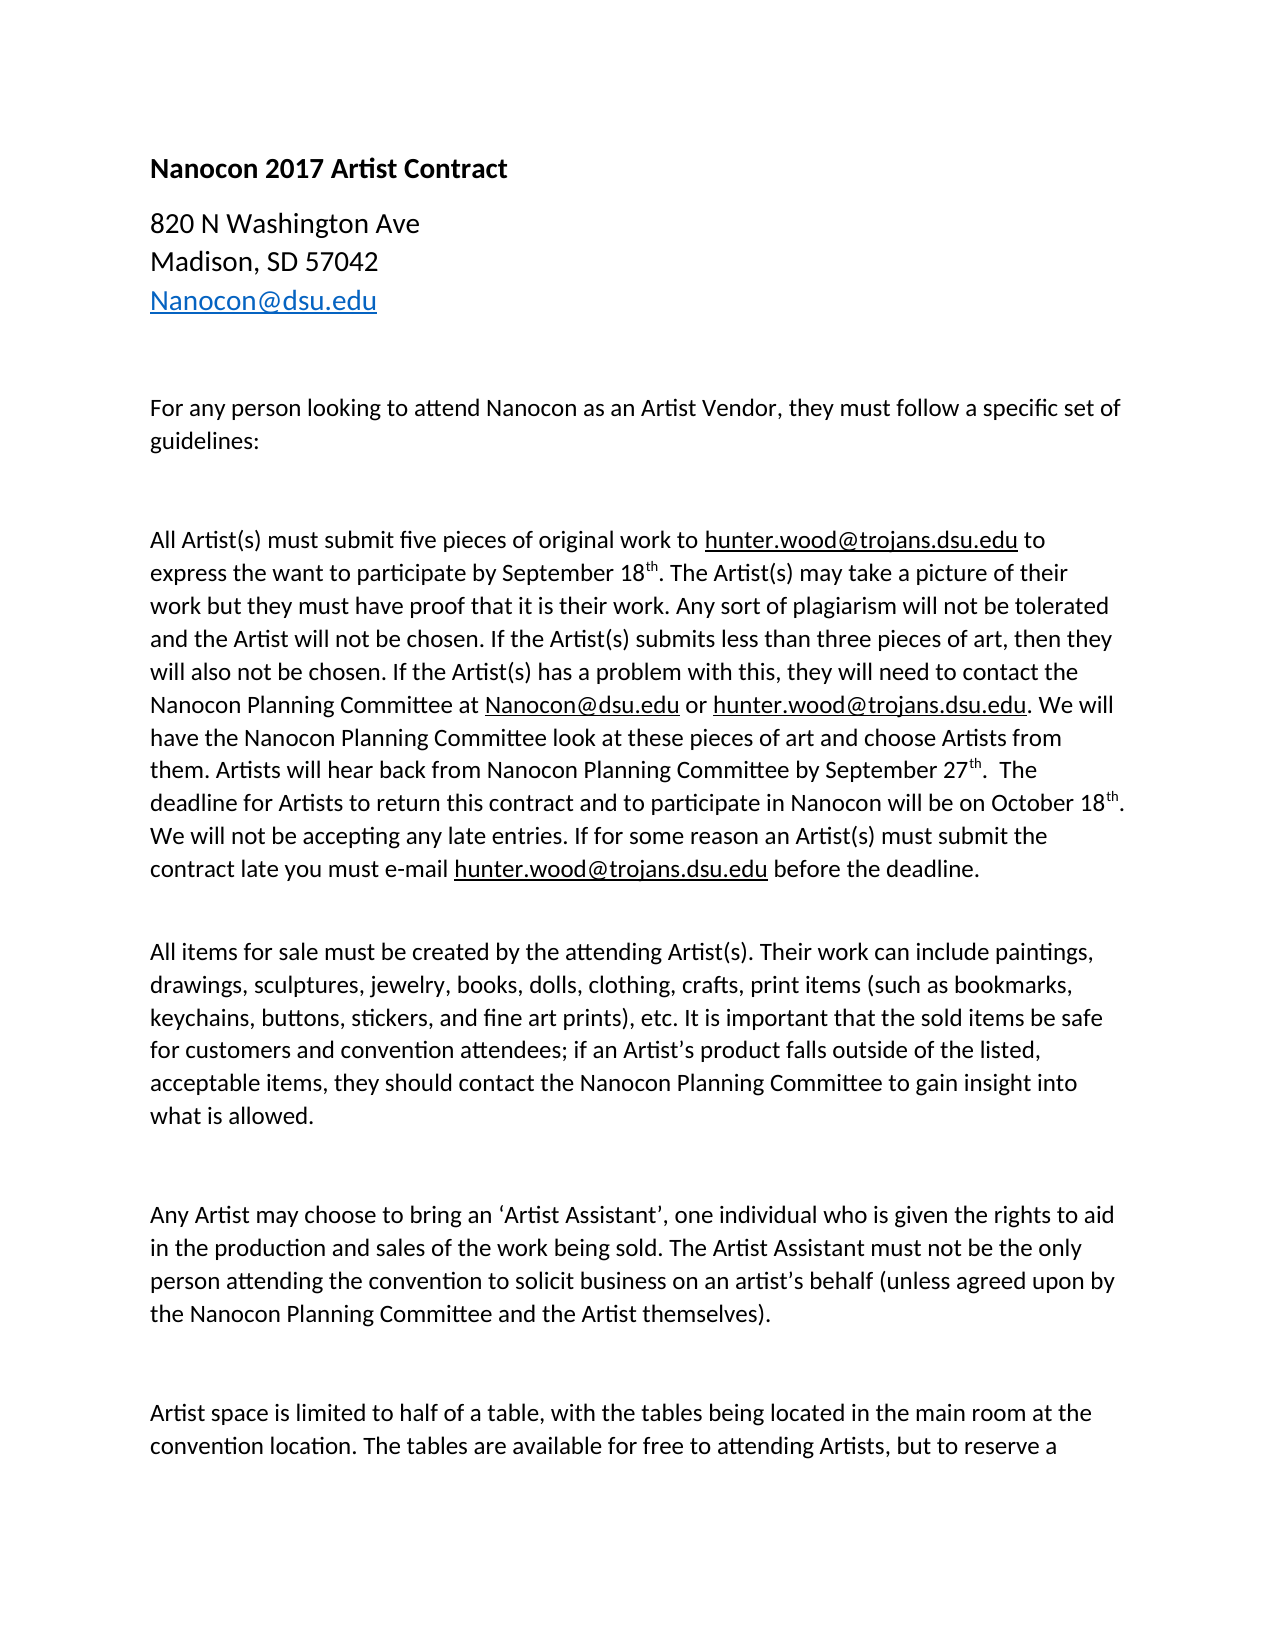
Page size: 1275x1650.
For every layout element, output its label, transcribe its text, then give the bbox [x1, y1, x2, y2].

text All Artist(s) must submit five pieces of original work to hunter.wood@trojans.dsu.edu to express the want to participate by September 18th. The Artist(s) may take a picture of their work but they must have proof that it is their work. Any sort of plagiarism will not be tolerated and the Artist will not be chosen. If the Artist(s) submits less than three pieces of art, then they will also not be chosen. If the Artist(s) has a problem with this, they will need to contact the Nanocon Planning Committee at Nanocon@dsu.edu or hunter.wood@trojans.dsu.edu. We will have the Nanocon Planning Committee look at these pieces of art and choose Artists from them. Artists will hear back from Nanocon Planning Committee by September 27th. The deadline for Artists to return this contract and to participate in Nanocon will be on October 18th. We will not be accepting any late entries. If for some reason an Artist(s) must submit the contract late you must e-mail hunter.wood@trojans.dsu.edu before the deadline. [150, 524, 1125, 884]
text Nanocon 2017 Artist Contract [150, 150, 1125, 186]
text All items for sale must be created by the attending Artist(s). Their work can include paintings, drawings, sculptures, jewelry, books, dolls, clothing, crafts, print items (such as bookmarks, keychains, buttons, stickers, and fine art prints), etc. It is important that the sold items be safe for customers and convention attendees; if an Artist’s product falls outside of the listed, acceptable items, they should contact the Nanocon Planning Committee to gain insight into what is allowed. [150, 903, 1125, 1131]
text For any person looking to attend Nanocon as an Artist Vendor, they must follow a specific set of guidelines: [150, 392, 1125, 456]
text Any Artist may choose to bring an ‘Artist Assistant’, one individual who is given the rights to aid in the production and sales of the work being sold. The Artist Assistant must not be the only person attending the convention to solicit business on an artist’s behalf (unless agreed upon by the Nanocon Planning Committee and the Artist themselves). [150, 1200, 1125, 1329]
text Artist space is limited to half of a table, with the tables being located in the main room at the convention location. The tables are available for free to attending Artists, but to reserve a [150, 1398, 1125, 1461]
text 820 N Washington Ave Madison, SD 57042 Nanocon@dsu.edu [150, 205, 1125, 318]
